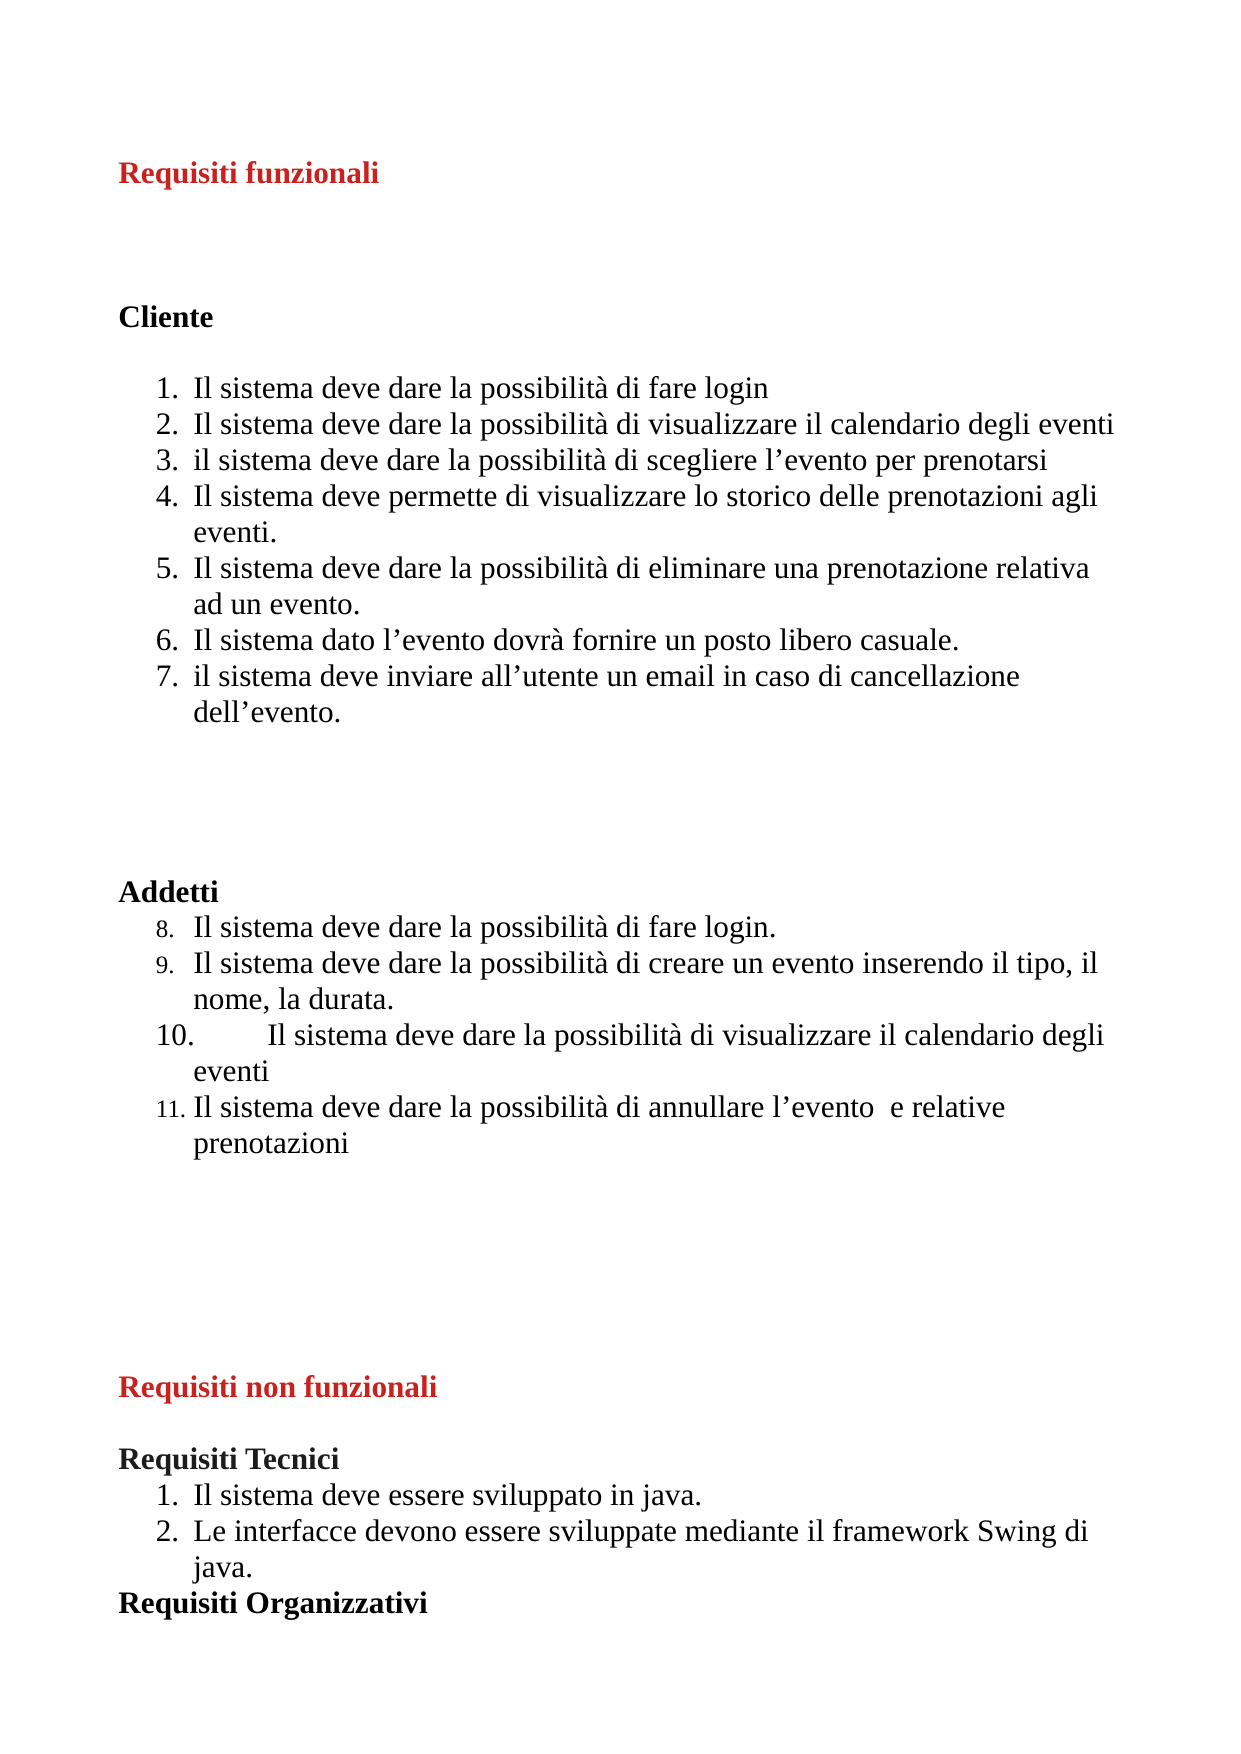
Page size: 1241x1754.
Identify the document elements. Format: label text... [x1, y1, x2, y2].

list Il sistema deve dare la possibilità di annullare l’evento e relative prenotazioni [156, 1088, 1122, 1160]
list il sistema deve inviare all’utente un email in caso di cancellazione dell’evento. [156, 657, 1122, 729]
list Il sistema deve dare la possibilità di fare login. [156, 909, 1122, 945]
list Il sistema deve dare la possibilità di fare login [156, 370, 1122, 406]
list Il sistema deve essere sviluppato in java. [156, 1477, 1122, 1512]
text Addetti [118, 873, 1122, 909]
list Il sistema dato l’evento dovrà fornire un posto libero casuale. [156, 621, 1122, 657]
text Requisiti Tecnici [118, 1441, 1122, 1477]
text Cliente [118, 298, 1122, 334]
text Requisiti funzionali [118, 154, 1122, 190]
list Il sistema deve dare la possibilità di visualizzare il calendario degli eventi [156, 406, 1122, 442]
list Le interfacce devono essere sviluppate mediante il framework Swing di java. [156, 1512, 1122, 1584]
text Requisiti non funzionali [118, 1369, 1122, 1405]
list il sistema deve dare la possibilità di scegliere l’evento per prenotarsi [156, 442, 1122, 477]
list Il sistema deve dare la possibilità di creare un evento inserendo il tipo, il nome, la durata. [156, 945, 1122, 1017]
text Requisiti Organizzativi [118, 1584, 1122, 1620]
list Il sistema deve dare la possibilità di visualizzare il calendario degli eventi [156, 1017, 1122, 1088]
list Il sistema deve dare la possibilità di eliminare una prenotazione relativa ad un evento. [156, 549, 1122, 621]
list Il sistema deve permette di visualizzare lo storico delle prenotazioni agli eventi. [156, 477, 1122, 549]
